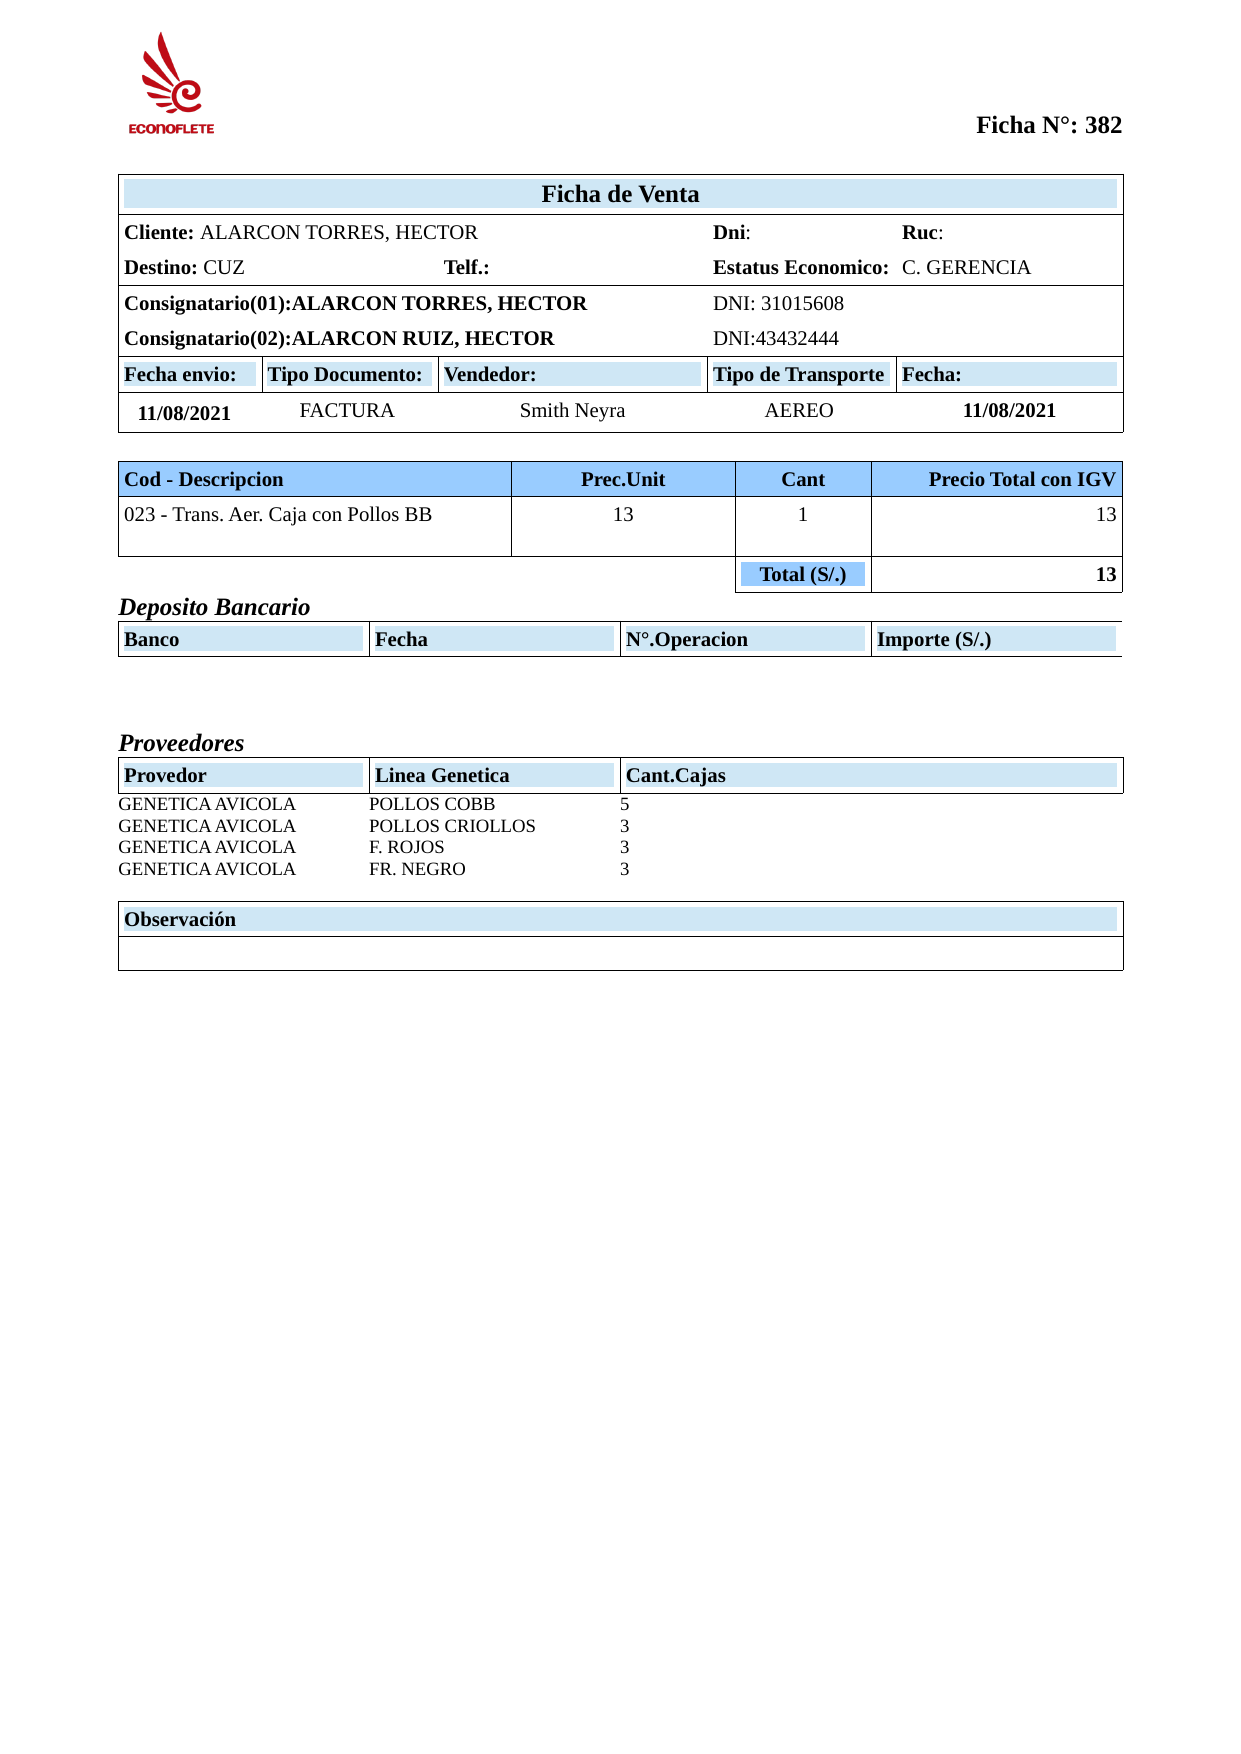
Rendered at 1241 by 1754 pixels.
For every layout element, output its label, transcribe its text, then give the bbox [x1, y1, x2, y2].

table_cell [118, 879, 369, 901]
table_cell Consignatario(01):ALARCON TORRES, HECTOR [119, 286, 707, 321]
table_header Cant [736, 462, 871, 496]
table_cell Fecha: [897, 357, 1123, 392]
table_header Fecha [370, 622, 620, 656]
table_cell [369, 680, 620, 704]
table_header Importe (S/.) [872, 622, 1122, 656]
table_cell Tipo de Transporte [708, 357, 896, 392]
table_cell 11/08/2021 [896, 393, 1123, 432]
table_cell 13 [512, 497, 735, 556]
table_cell Consignatario(02):ALARCON RUIZ, HECTOR [119, 321, 707, 356]
table_cell Dni: [707, 215, 896, 249]
table_cell [118, 705, 369, 728]
table_cell DNI: 31015608 [707, 286, 1123, 321]
table_header Observación [119, 902, 1123, 936]
table_cell 3 [620, 858, 1123, 879]
text Proveedores [118, 728, 1122, 757]
table_header N°.Operacion [621, 622, 871, 656]
text Deposito Bancario [118, 592, 1122, 621]
table_cell [118, 557, 511, 592]
table_cell 5 [620, 794, 1123, 814]
table_cell [620, 705, 871, 728]
table_cell 023 - Trans. Aer. Caja con Pollos BB [119, 497, 511, 556]
table_cell GENETICA AVICOLA [118, 836, 369, 858]
table_cell [369, 657, 620, 680]
table_cell [369, 879, 620, 901]
table_cell Fecha envio: [119, 357, 262, 392]
table_cell 1 [736, 497, 871, 556]
table_header Cod - Descripcion [119, 462, 511, 496]
table_cell Ruc: [896, 215, 1123, 249]
table_cell [118, 657, 369, 680]
table_header Precio Total con IGV [872, 462, 1122, 496]
table_cell F. ROJOS [369, 836, 620, 858]
table_cell Total (S/.) [736, 557, 871, 592]
table_cell 11/08/2021 [119, 393, 262, 432]
table_cell GENETICA AVICOLA [118, 815, 369, 836]
table_cell [871, 705, 1122, 728]
table_cell Telf.: [438, 249, 707, 285]
table_cell Destino: CUZ [119, 249, 438, 285]
table_cell Estatus Economico: [707, 249, 896, 285]
table_header Cant.Cajas [621, 758, 1123, 793]
table_cell FR. NEGRO [369, 858, 620, 879]
table_cell Smith Neyra [438, 393, 707, 432]
table_cell AEREO [707, 393, 896, 432]
table_cell Tipo Documento: [263, 357, 438, 392]
table_cell DNI:43432444 [707, 321, 1123, 356]
table_cell GENETICA AVICOLA [118, 794, 369, 814]
table_cell 3 [620, 836, 1123, 858]
table_cell POLLOS CRIOLLOS [369, 815, 620, 836]
picture [118, 31, 225, 134]
table_cell [620, 680, 871, 704]
table_cell FACTURA [262, 393, 438, 432]
table_cell [511, 557, 735, 592]
table_cell [871, 657, 1122, 680]
table_header Banco [119, 622, 369, 656]
table_cell [119, 937, 1123, 969]
table_cell [620, 879, 1123, 901]
table_cell [620, 657, 871, 680]
table_cell 13 [872, 497, 1122, 556]
table_header Provedor [119, 758, 369, 793]
table_cell [369, 705, 620, 728]
table_cell 13 [872, 557, 1122, 592]
table_cell [118, 680, 369, 704]
table_cell Vendedor: [439, 357, 707, 392]
table_header Prec.Unit [512, 462, 735, 496]
table_header Ficha de Venta [119, 175, 1123, 214]
table_cell 3 [620, 815, 1123, 836]
table_cell C. GERENCIA [896, 249, 1123, 285]
table_cell GENETICA AVICOLA [118, 858, 369, 879]
table_cell Cliente: ALARCON TORRES, HECTOR [119, 215, 707, 249]
table_cell POLLOS COBB [369, 794, 620, 814]
table_header Linea Genetica [370, 758, 620, 793]
table_cell [871, 680, 1122, 704]
